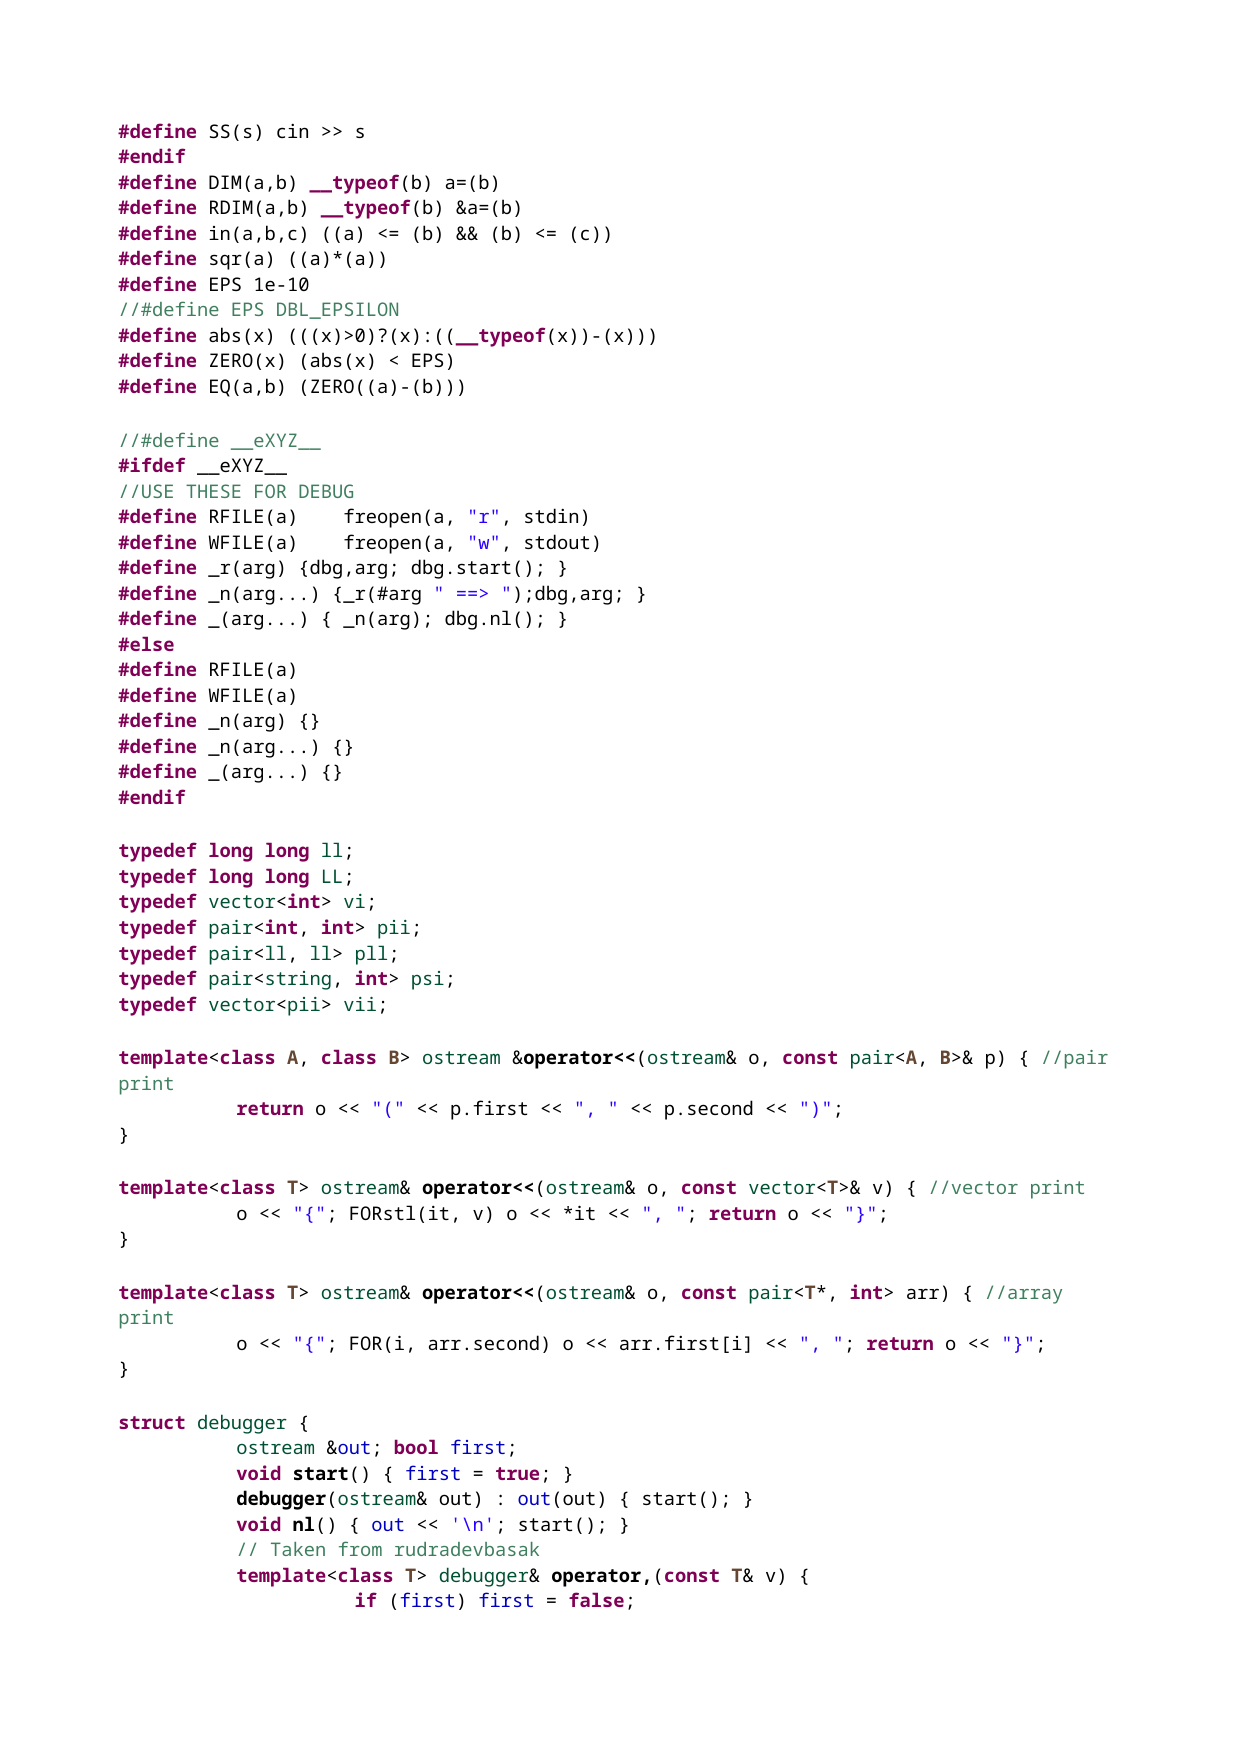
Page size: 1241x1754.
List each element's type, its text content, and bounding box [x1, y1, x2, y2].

text typedef pair<string, int> psi; [118, 965, 1122, 991]
text } [118, 1356, 1122, 1381]
text #endif [118, 784, 1122, 810]
text template<class A, class B> ostream &operator<<(ostream& o, const pair<A, B>& p) { //pair print [118, 1044, 1122, 1095]
text #else [118, 631, 1122, 657]
text #define EPS 1e-10 [118, 271, 1122, 297]
text //#define __eXYZ__ [118, 427, 1122, 452]
text // Taken from rudradevbasak [118, 1537, 1122, 1562]
text #define _(arg...) { _n(arg); dbg.nl(); } [118, 606, 1122, 631]
text o << "{"; FOR(i, arr.second) o << arr.first[i] << ", "; return o << "}"; [118, 1330, 1122, 1356]
text #define sqr(a) ((a)*(a)) [118, 246, 1122, 271]
text } [118, 1121, 1122, 1146]
text #define _n(arg...) {_r(#arg " ==> ");dbg,arg; } [118, 580, 1122, 606]
text typedef long long LL; [118, 863, 1122, 889]
text #define _(arg...) {} [118, 759, 1122, 784]
text typedef pair<int, int> pii; [118, 914, 1122, 940]
text #define SS(s) cin >> s [118, 118, 1122, 144]
text if (first) first = false; [118, 1588, 1122, 1613]
text typedef vector<int> vi; [118, 889, 1122, 914]
text return o << "(" << p.first << ", " << p.second << ")"; [118, 1095, 1122, 1121]
text #define in(a,b,c) ((a) <= (b) && (b) <= (c)) [118, 220, 1122, 246]
text typedef vector<pii> vii; [118, 991, 1122, 1016]
text #define EQ(a,b) (ZERO((a)-(b))) [118, 373, 1122, 399]
text #define ZERO(x) (abs(x) < EPS) [118, 348, 1122, 373]
text typedef pair<ll, ll> pll; [118, 940, 1122, 965]
text #define _r(arg) {dbg,arg; dbg.start(); } [118, 554, 1122, 580]
text #define DIM(a,b) __typeof(b) a=(b) [118, 169, 1122, 195]
text #define RDIM(a,b) __typeof(b) &a=(b) [118, 195, 1122, 220]
text #define _n(arg) {} [118, 708, 1122, 733]
text void start() { first = true; } [118, 1460, 1122, 1486]
text template<class T> ostream& operator<<(ostream& o, const pair<T*, int> arr) { //array print [118, 1279, 1122, 1330]
text o << "{"; FORstl(it, v) o << *it << ", "; return o << "}"; [118, 1200, 1122, 1226]
text typedef long long ll; [118, 838, 1122, 863]
text } [118, 1226, 1122, 1251]
text //#define EPS DBL_EPSILON [118, 297, 1122, 322]
text #define WFILE(a) [118, 682, 1122, 708]
text debugger(ostream& out) : out(out) { start(); } [118, 1486, 1122, 1511]
text void nl() { out << '\n'; start(); } [118, 1511, 1122, 1537]
text struct debugger { [118, 1409, 1122, 1435]
text #define WFILE(a) freopen(a, "w", stdout) [118, 529, 1122, 554]
text #define RFILE(a) freopen(a, "r", stdin) [118, 503, 1122, 529]
text #ifdef __eXYZ__ [118, 452, 1122, 478]
text #define abs(x) (((x)>0)?(x):((__typeof(x))-(x))) [118, 322, 1122, 348]
text #define RFILE(a) [118, 657, 1122, 682]
text #define _n(arg...) {} [118, 733, 1122, 759]
text ostream &out; bool first; [118, 1435, 1122, 1460]
text //USE THESE FOR DEBUG [118, 478, 1122, 503]
text template<class T> debugger& operator,(const T& v) { [118, 1562, 1122, 1588]
text #endif [118, 144, 1122, 169]
text template<class T> ostream& operator<<(ostream& o, const vector<T>& v) { //vector print [118, 1174, 1122, 1200]
